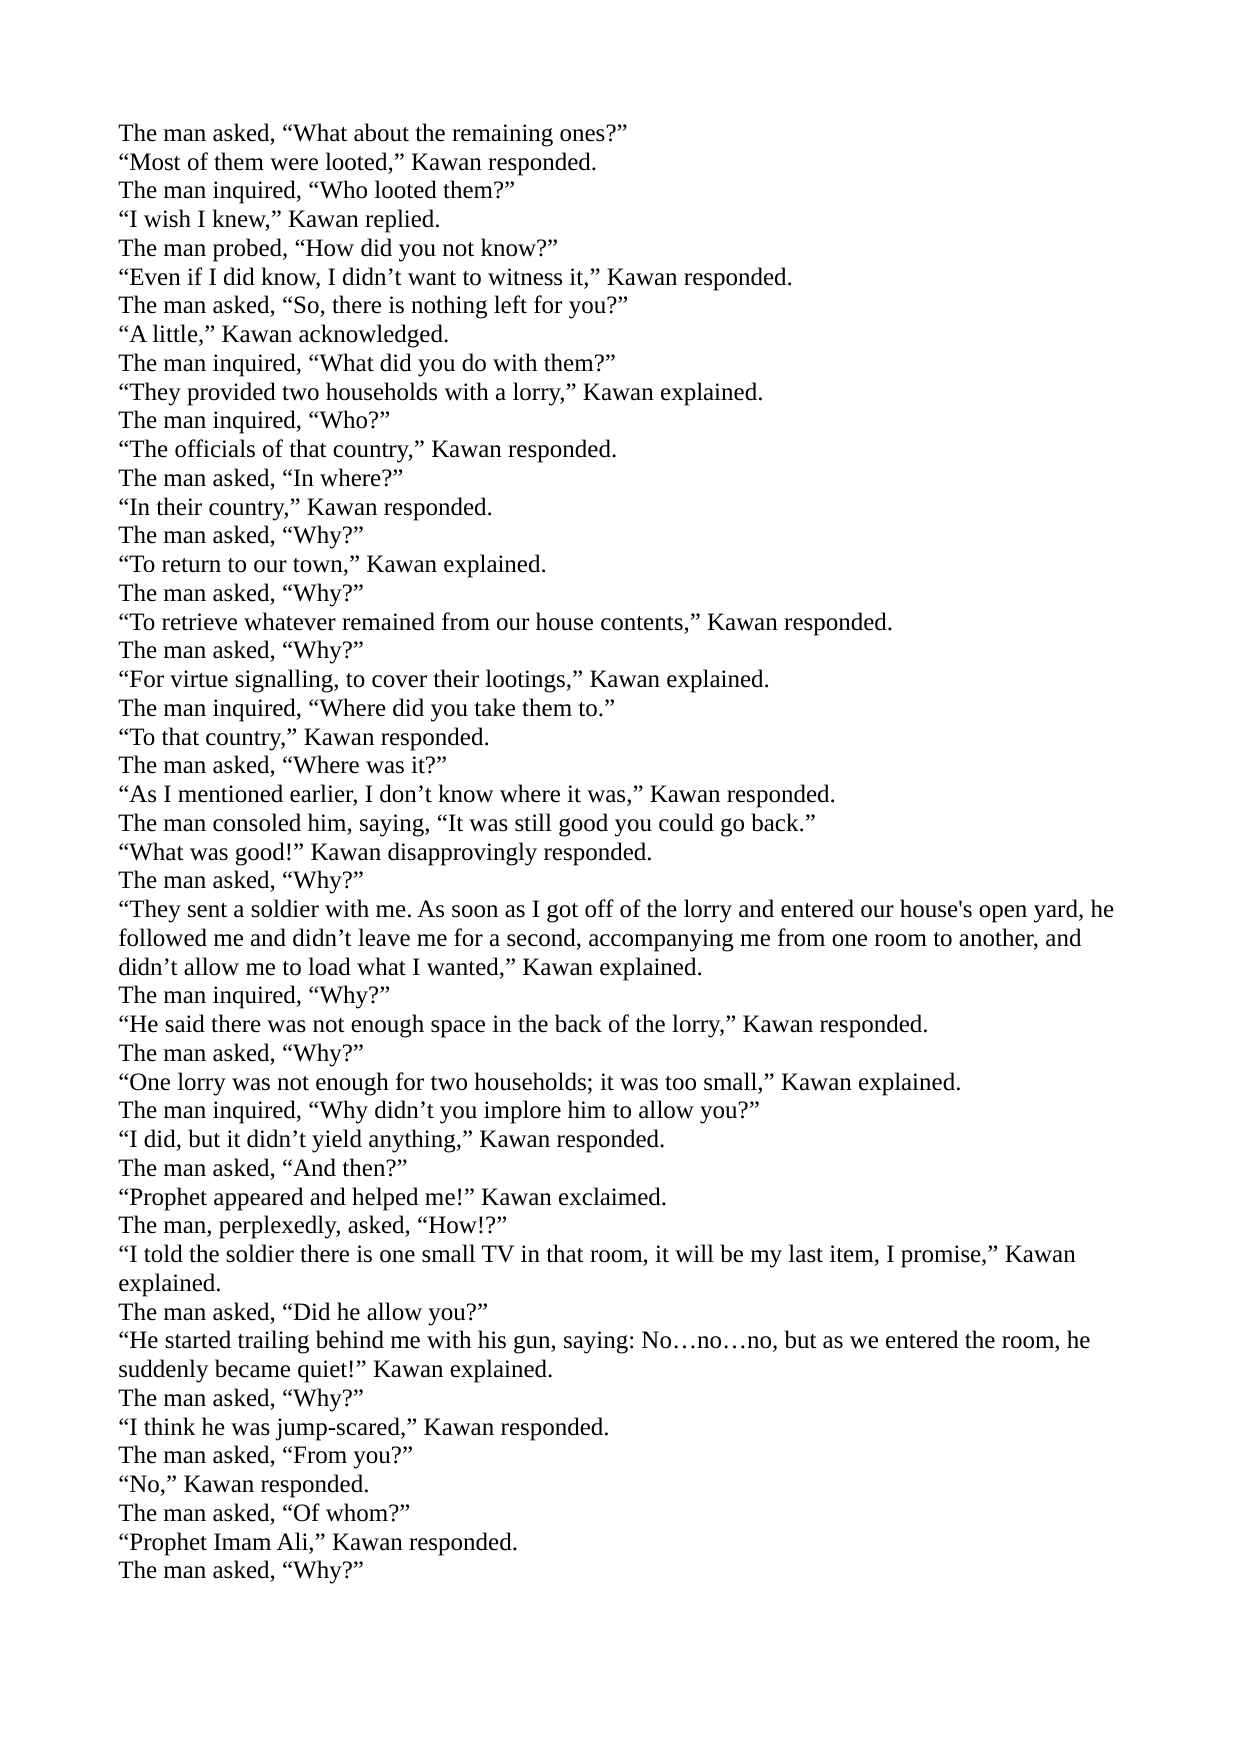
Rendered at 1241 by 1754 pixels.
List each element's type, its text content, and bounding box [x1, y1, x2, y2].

text “As I mentioned earlier, I don’t know where it was,” Kawan responded. [118, 779, 1122, 808]
text The man asked, “Why?” [118, 1383, 1122, 1412]
text “They provided two households with a lorry,” Kawan explained. [118, 377, 1122, 406]
text “No,” Kawan responded. [118, 1469, 1122, 1498]
text “To return to our town,” Kawan explained. [118, 549, 1122, 578]
text “Prophet appeared and helped me!” Kawan exclaimed. [118, 1182, 1122, 1211]
text “One lorry was not enough for two households; it was too small,” Kawan explained. [118, 1067, 1122, 1096]
text The man inquired, “What did you do with them?” [118, 348, 1122, 377]
text “To that country,” Kawan responded. [118, 722, 1122, 751]
text The man asked, “Why?” [118, 1556, 1122, 1584]
text The man inquired, “Why?” [118, 981, 1122, 1009]
text The man asked, “So, there is nothing left for you?” [118, 291, 1122, 319]
text The man asked, “Why?” [118, 1038, 1122, 1067]
text The man, perplexedly, asked, “How!?” [118, 1211, 1122, 1239]
text “They sent a soldier with me. As soon as I got off of the lorry and entered our house's open yard, he followed me and didn’t leave me for a second, accompanying me from one room to another, and didn’t allow me to load what I wanted,” Kawan explained. [118, 894, 1122, 981]
text “In their country,” Kawan responded. [118, 492, 1122, 521]
text The man asked, “From you?” [118, 1441, 1122, 1469]
text “For virtue signalling, to cover their lootings,” Kawan explained. [118, 664, 1122, 693]
text “He said there was not enough space in the back of the lorry,” Kawan responded. [118, 1009, 1122, 1038]
text The man asked, “In where?” [118, 463, 1122, 492]
text The man asked, “And then?” [118, 1153, 1122, 1182]
text The man inquired, “Who?” [118, 406, 1122, 434]
text The man inquired, “Where did you take them to.” [118, 693, 1122, 722]
text The man inquired, “Why didn’t you implore him to allow you?” [118, 1096, 1122, 1124]
text “To retrieve whatever remained from our house contents,” Kawan responded. [118, 607, 1122, 636]
text “I think he was jump-scared,” Kawan responded. [118, 1412, 1122, 1441]
text The man inquired, “Who looted them?” [118, 176, 1122, 204]
text “The officials of that country,” Kawan responded. [118, 434, 1122, 463]
text “I wish I knew,” Kawan replied. [118, 204, 1122, 233]
text “He started trailing behind me with his gun, saying: No…no…no, but as we entered the room, he suddenly became quiet!” Kawan explained. [118, 1326, 1122, 1383]
text The man probed, “How did you not know?” [118, 233, 1122, 262]
text “Prophet Imam Ali,” Kawan responded. [118, 1527, 1122, 1556]
text “Most of them were looted,” Kawan responded. [118, 147, 1122, 176]
text The man asked, “Did he allow you?” [118, 1297, 1122, 1326]
text The man asked, “Of whom?” [118, 1498, 1122, 1527]
text The man asked, “Why?” [118, 578, 1122, 607]
text The man asked, “Why?” [118, 521, 1122, 549]
text The man asked, “Where was it?” [118, 751, 1122, 779]
text “I told the soldier there is one small TV in that room, it will be my last item, I promise,” Kawan explained. [118, 1239, 1122, 1297]
text “A little,” Kawan acknowledged. [118, 319, 1122, 348]
text The man asked, “Why?” [118, 636, 1122, 664]
text “I did, but it didn’t yield anything,” Kawan responded. [118, 1124, 1122, 1153]
text “What was good!” Kawan disapprovingly responded. [118, 837, 1122, 866]
text “Even if I did know, I didn’t want to witness it,” Kawan responded. [118, 262, 1122, 291]
text The man asked, “What about the remaining ones?” [118, 118, 1122, 147]
text The man asked, “Why?” [118, 866, 1122, 894]
text The man consoled him, saying, “It was still good you could go back.” [118, 808, 1122, 837]
